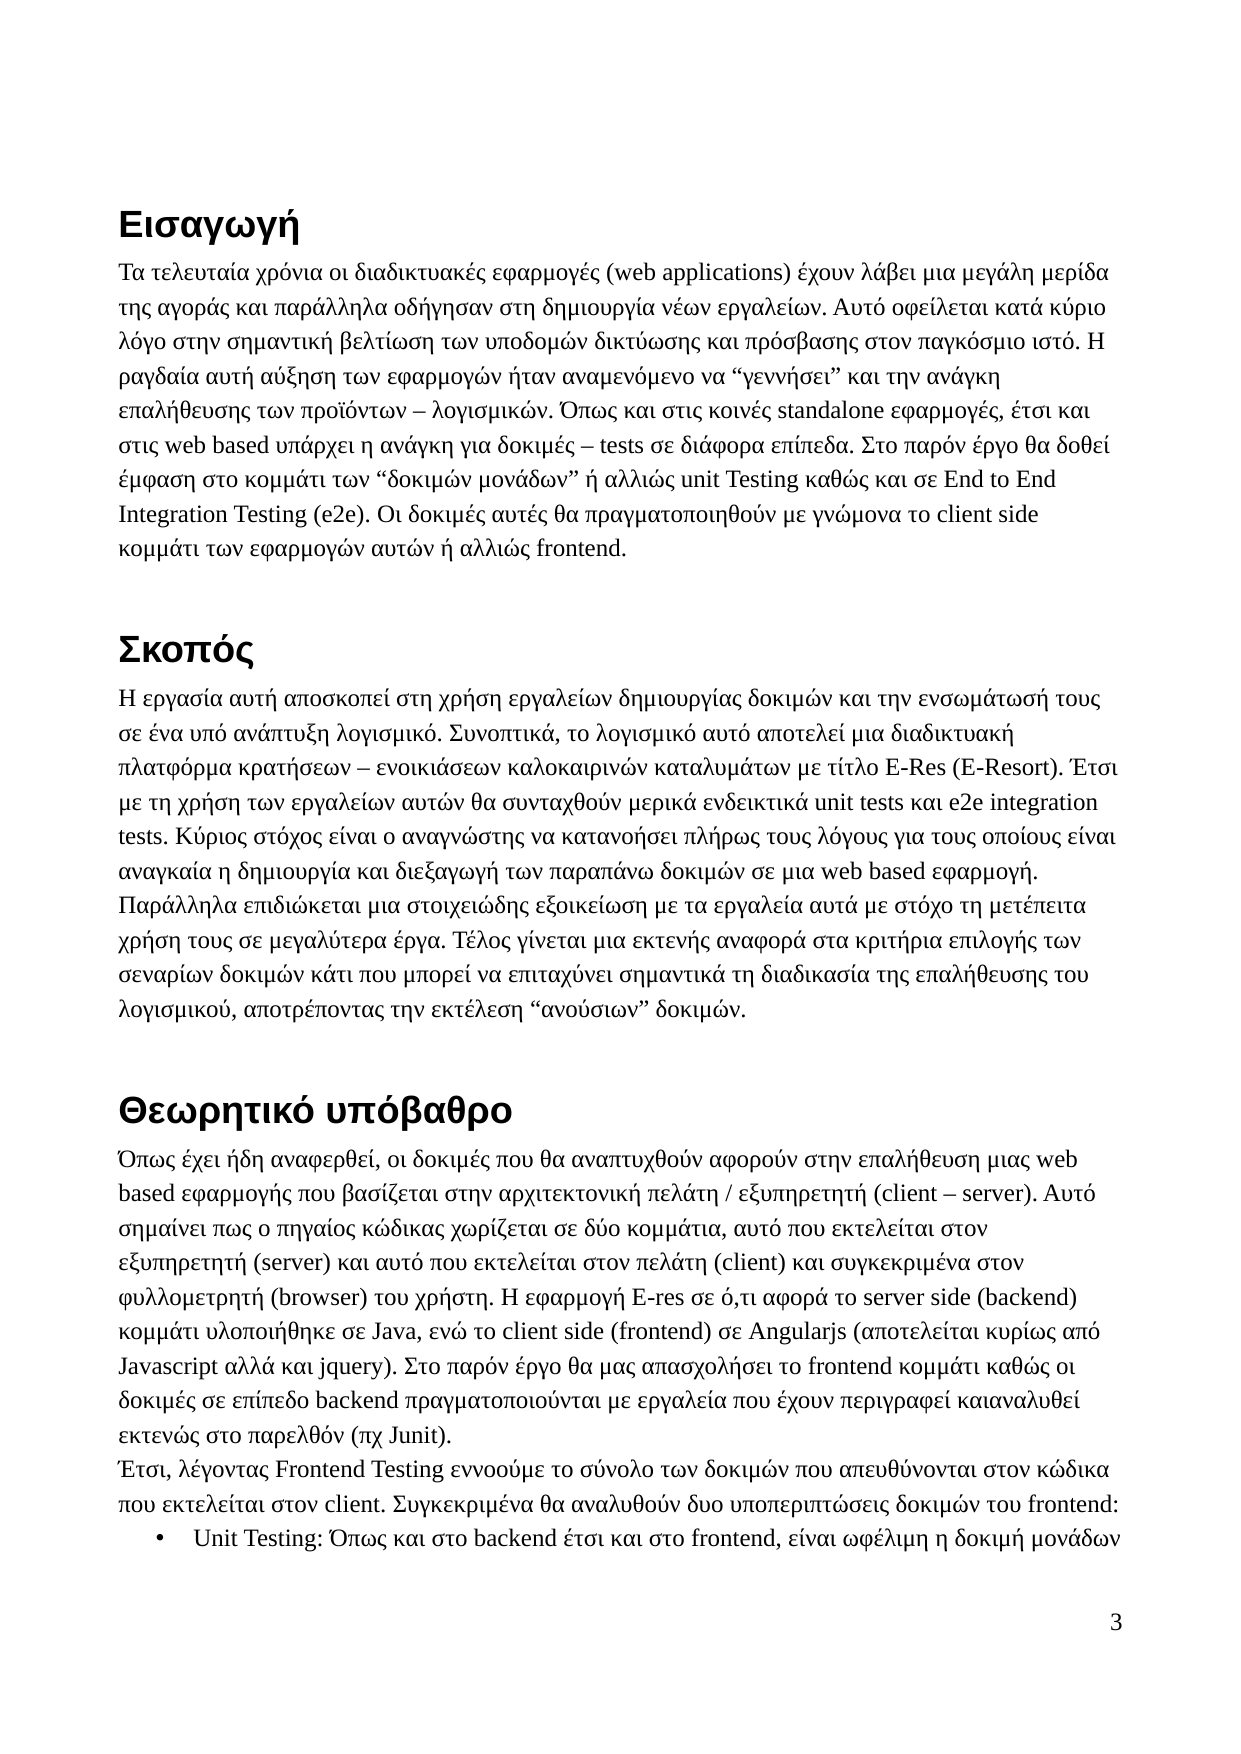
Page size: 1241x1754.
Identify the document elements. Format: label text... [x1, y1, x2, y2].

list Unit Testing: Όπως και στο backend έτσι και στο frontend, είναι ωφέλιμη η δοκιμή μονάδων [156, 1523, 1122, 1552]
text Όπως έχει ήδη αναφερθεί, οι δοκιμές που θα αναπτυχθούν αφορούν στην επαλήθευση μιας web based εφαρμογής που βασίζεται στην αρχιτεκτονική πελάτη / εξυπηρετητή (client – server). Αυτό σημαίνει πως ο πηγαίος κώδικας χωρίζεται σε δύο κομμάτια, αυτό που εκτελείται στον εξυπηρετητή (server) και αυτό που εκτελείται στον πελάτη (client) και συγκεκριμένα στον φυλλομετρητή (browser) του χρήστη. Η εφαρμογή E-res σε ό,τι αφορά το server side (backend) κομμάτι υλοποιήθηκε σε Java, ενώ το client side (frontend) σε Angularjs (αποτελείται κυρίως από Javascript αλλά και jquery). Στο παρόν έργο θα μας απασχολήσει το frontend κομμάτι καθώς οι δοκιμές σε επίπεδο backend πραγματοποιούνται με εργαλεία που έχουν περιγραφεί καιαναλυθεί εκτενώς στο παρελθόν (πχ Junit). [118, 1144, 1122, 1448]
text Η εργασία αυτή αποσκοπεί στη χρήση εργαλείων δημιουργίας δοκιμών και την ενσωμάτωσή τους σε ένα υπό ανάπτυξη λογισμικό. Συνοπτικά, το λογισμικό αυτό αποτελεί μια διαδικτυακή πλατφόρμα κρατήσεων – ενοικιάσεων καλοκαιρινών καταλυμάτων με τίτλο E-Res (E-Resort). Έτσι με τη χρήση των εργαλείων αυτών θα συνταχθούν μερικά ενδεικτικά unit tests και e2e integration tests. Κύριος στόχος είναι ο αναγνώστης να κατανοήσει πλήρως τους λόγους για τους οποίους είναι αναγκαία η δημιουργία και διεξαγωγή των παραπάνω δοκιμών σε μια web based εφαρμογή. Παράλληλα επιδιώκεται μια στοιχειώδης εξοικείωση με τα εργαλεία αυτά με στόχο τη μετέπειτα χρήση τους σε μεγαλύτερα έργα. Τέλος γίνεται μια εκτενής αναφορά στα κριτήρια επιλογής των σεναρίων δοκιμών κάτι που μπορεί να επιταχύνει σημαντικά τη διαδικασία της επαλήθευσης του λογισμικού, αποτρέποντας την εκτέλεση “ανούσιων” δοκιμών. [118, 683, 1122, 1022]
text Τα τελευταία χρόνια οι διαδικτυακές εφαρμογές (web applications) έχουν λάβει μια μεγάλη μερίδα της αγοράς και παράλληλα οδήγησαν στη δημιουργία νέων εργαλείων. Αυτό οφείλεται κατά κύριο λόγο στην σημαντική βελτίωση των υποδομών δικτύωσης και πρόσβασης στον παγκόσμιο ιστό. Η ραγδαία αυτή αύξηση των εφαρμογών ήταν αναμενόμενο να “γεννήσει” και την ανάγκη επαλήθευσης των προϊόντων – λογισμικών. Όπως και στις κοινές standalone εφαρμογές, έτσι και στις web based υπάρχει η ανάγκη για δοκιμές – tests σε διάφορα επίπεδα. Στο παρόν έργο θα δοθεί έμφαση στο κομμάτι των “δοκιμών μονάδων” ή αλλιώς unit Testing καθώς και σε End to End Integration Testing (e2e). Οι δοκιμές αυτές θα πραγματοποιηθούν με γνώμονα το client side κομμάτι των εφαρμογών αυτών ή αλλιώς frontend. [118, 257, 1122, 562]
subtitle Σκοπός [118, 627, 1122, 671]
subtitle Θεωρητικό υπόβαθρο [118, 1088, 1122, 1131]
subtitle Εισαγωγή [118, 201, 1122, 245]
text Έτσι, λέγοντας Frontend Testing εννοούμε το σύνολο των δοκιμών που απευθύνονται στον κώδικα που εκτελείται στον client. Συγκεκριμένα θα αναλυθούν δυο υποπεριπτώσεις δοκιμών του frontend: [118, 1454, 1122, 1517]
